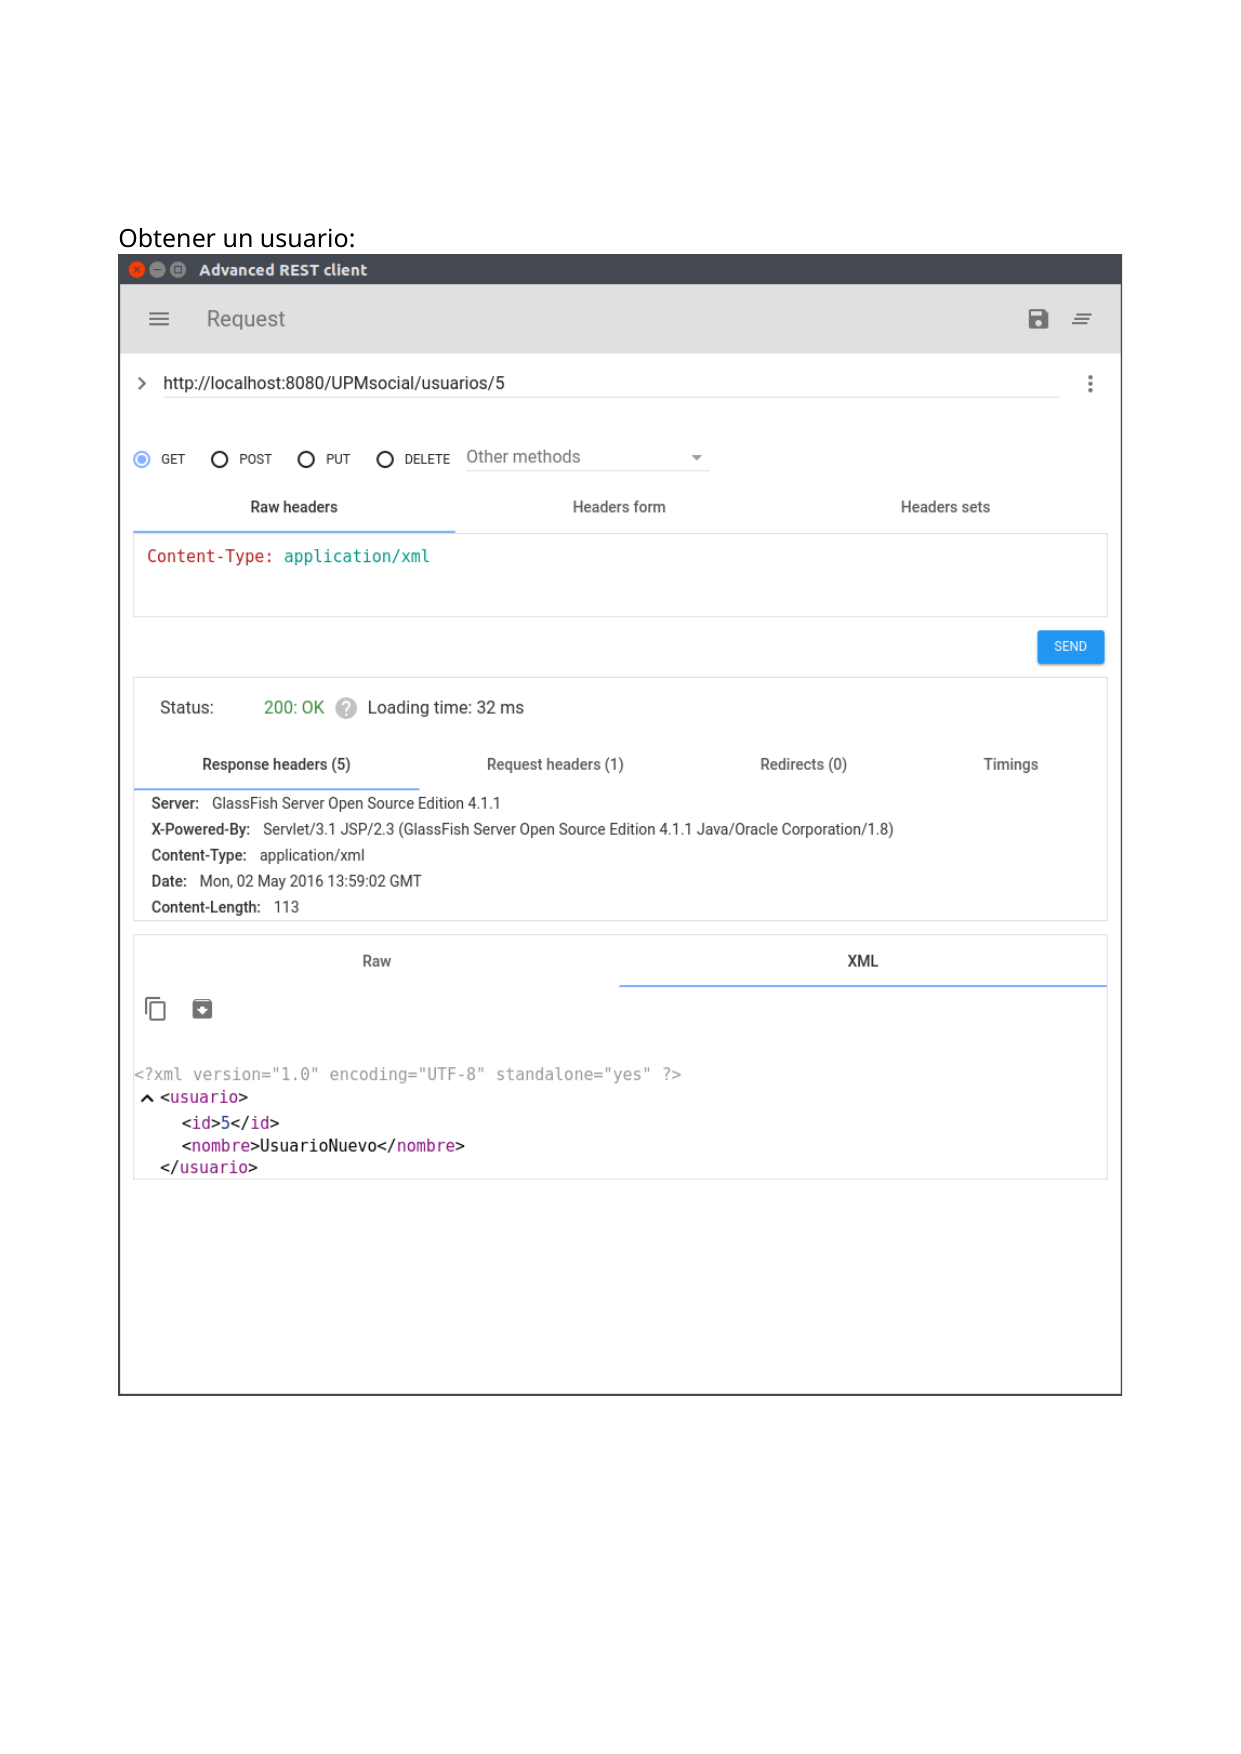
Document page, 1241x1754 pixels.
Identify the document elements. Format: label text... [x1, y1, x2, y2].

picture [118, 254, 1123, 1396]
text Obtener un usuario: [118, 220, 1122, 254]
